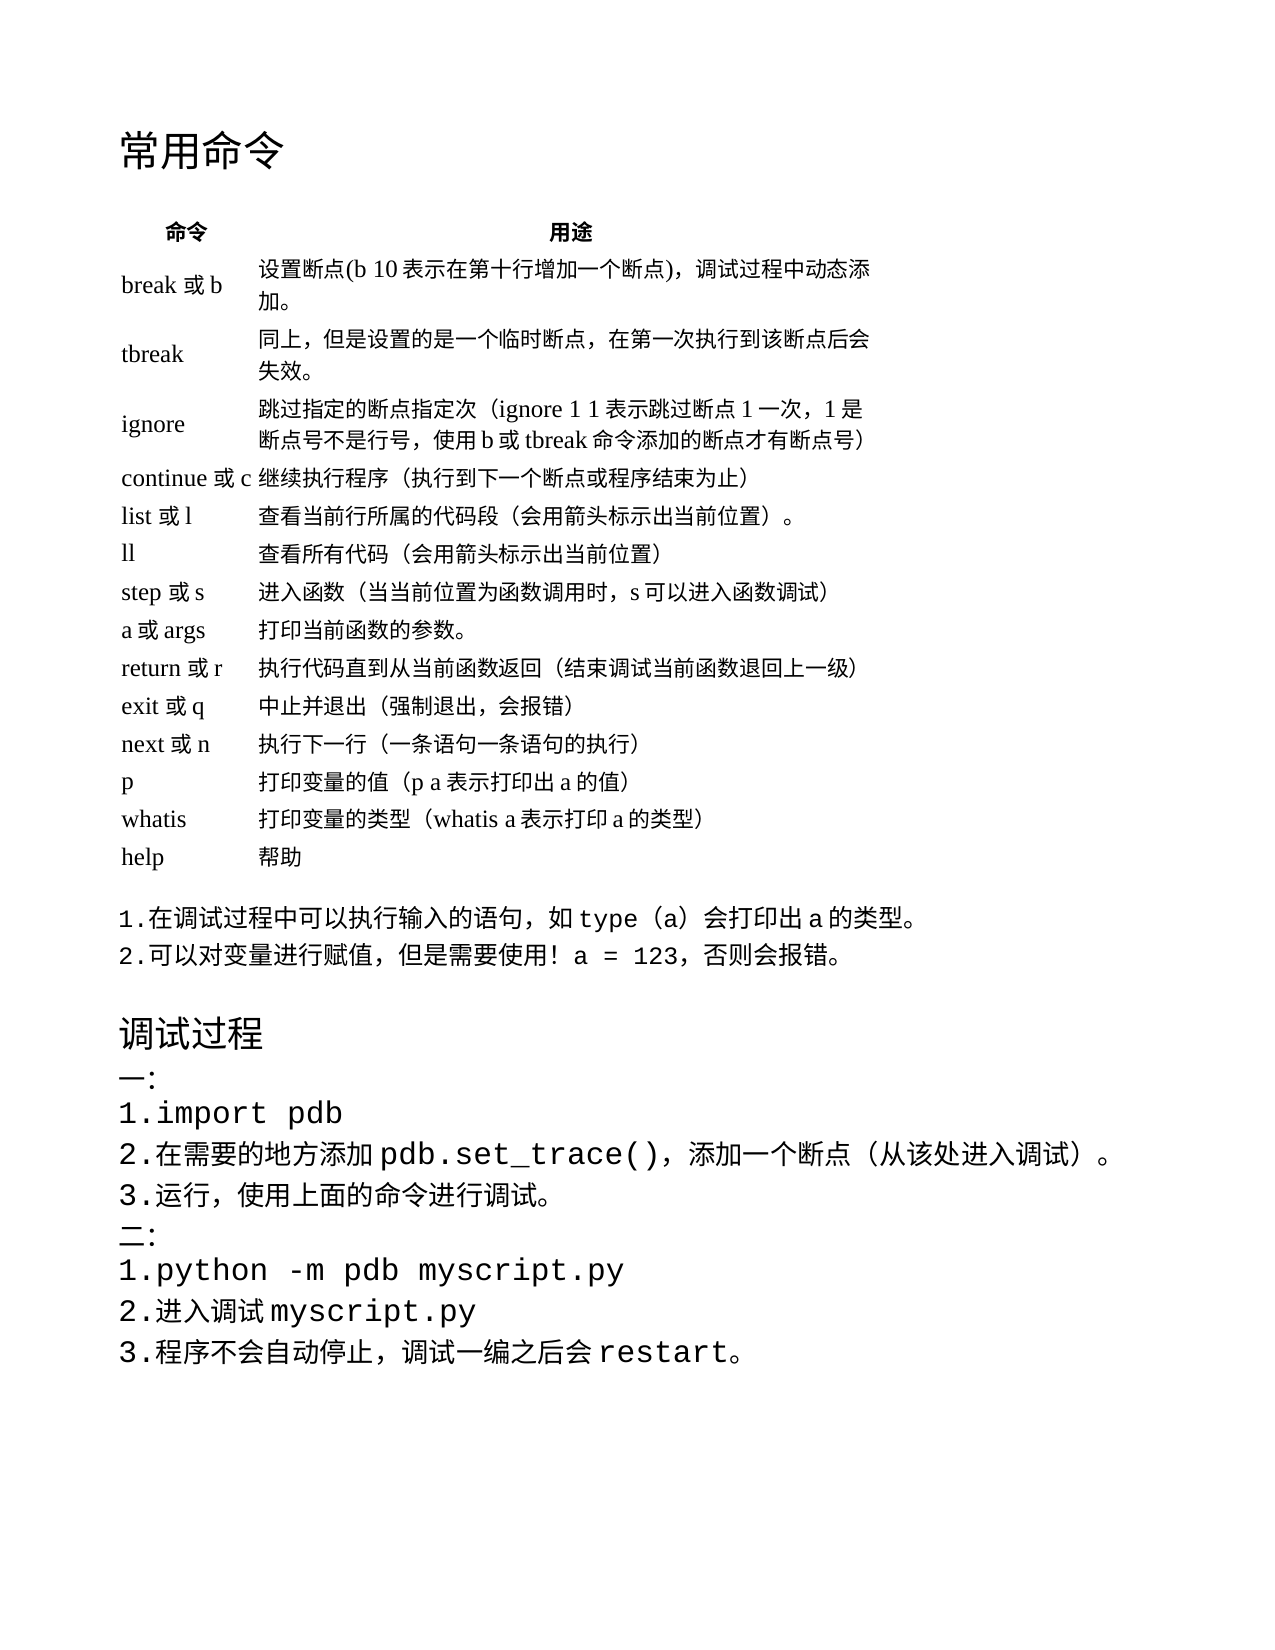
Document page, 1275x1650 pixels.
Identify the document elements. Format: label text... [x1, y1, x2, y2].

table_cell 打印当前函数的参数。 [255, 610, 887, 648]
table_cell 打印变量的值（p a表示打印出a的值） [255, 761, 887, 799]
table_cell 同上，但是设置的是一个临时断点，在第一次执行到该断点后会失效。 [255, 319, 887, 388]
table_cell continue 或 c [118, 458, 255, 496]
table_cell 查看所有代码（会用箭头标示出当前位置） [255, 534, 887, 572]
table_cell a或args [118, 610, 255, 648]
table_cell 打印变量的类型（whatis a表示打印a的类型） [255, 799, 887, 837]
text 2.可以对变量进行赋值，但是需要使用！a = 123，否则会报错。 [118, 935, 1157, 972]
table_cell exit 或 q [118, 686, 255, 723]
table_cell 中止并退出（强制退出，会报错） [255, 686, 887, 723]
text 3.程序不会自动停止，调试一编之后会restart。 [118, 1331, 1157, 1372]
table_cell next 或 n [118, 724, 255, 761]
table_cell tbreak [118, 319, 255, 388]
table_cell 执行下一行（一条语句一条语句的执行） [255, 724, 887, 761]
table_cell whatis [118, 799, 255, 837]
table_cell ll [118, 534, 255, 572]
text 3.运行，使用上面的命令进行调试。 [118, 1174, 1157, 1215]
table_cell return 或 r [118, 648, 255, 686]
table_header 命令 [118, 211, 255, 249]
text 1.import pdb [118, 1097, 1157, 1133]
text 一： [118, 1058, 1157, 1097]
table_cell 查看当前行所属的代码段（会用箭头标示出当前位置）。 [255, 496, 887, 534]
table_cell p [118, 761, 255, 799]
table_cell 继续执行程序（执行到下一个断点或程序结束为止） [255, 458, 887, 496]
table_cell 进入函数（当当前位置为函数调用时，s可以进入函数调试） [255, 572, 887, 610]
text 1.python -m pdb myscript.py [118, 1254, 1157, 1290]
table_cell 帮助 [255, 837, 887, 875]
table_cell 设置断点(b 10表示在第十行增加一个断点)，调试过程中动态添加。 [255, 249, 887, 319]
text 2.进入调试myscript.py [118, 1290, 1157, 1331]
table_header 用途 [255, 211, 887, 249]
table_cell 跳过指定的断点指定次（ignore 1 1表示跳过断点1一次，1是断点号不是行号，使用b或tbreak命令添加的断点才有断点号） [255, 389, 887, 458]
text 1.在调试过程中可以执行输入的语句，如type（a）会打印出a的类型。 [118, 899, 1157, 935]
table_cell list 或 l [118, 496, 255, 534]
table_cell 执行代码直到从当前函数返回（结束调试当前函数退回上一级） [255, 648, 887, 686]
table_cell ignore [118, 389, 255, 458]
text 二： [118, 1215, 1157, 1254]
text 常用命令 [118, 118, 1157, 178]
table_cell step 或 s [118, 572, 255, 610]
text 调试过程 [118, 1005, 1157, 1058]
table_cell help [118, 837, 255, 875]
text 2.在需要的地方添加pdb.set_trace()，添加一个断点（从该处进入调试）。 [118, 1133, 1157, 1174]
table_cell break 或 b [118, 249, 255, 319]
